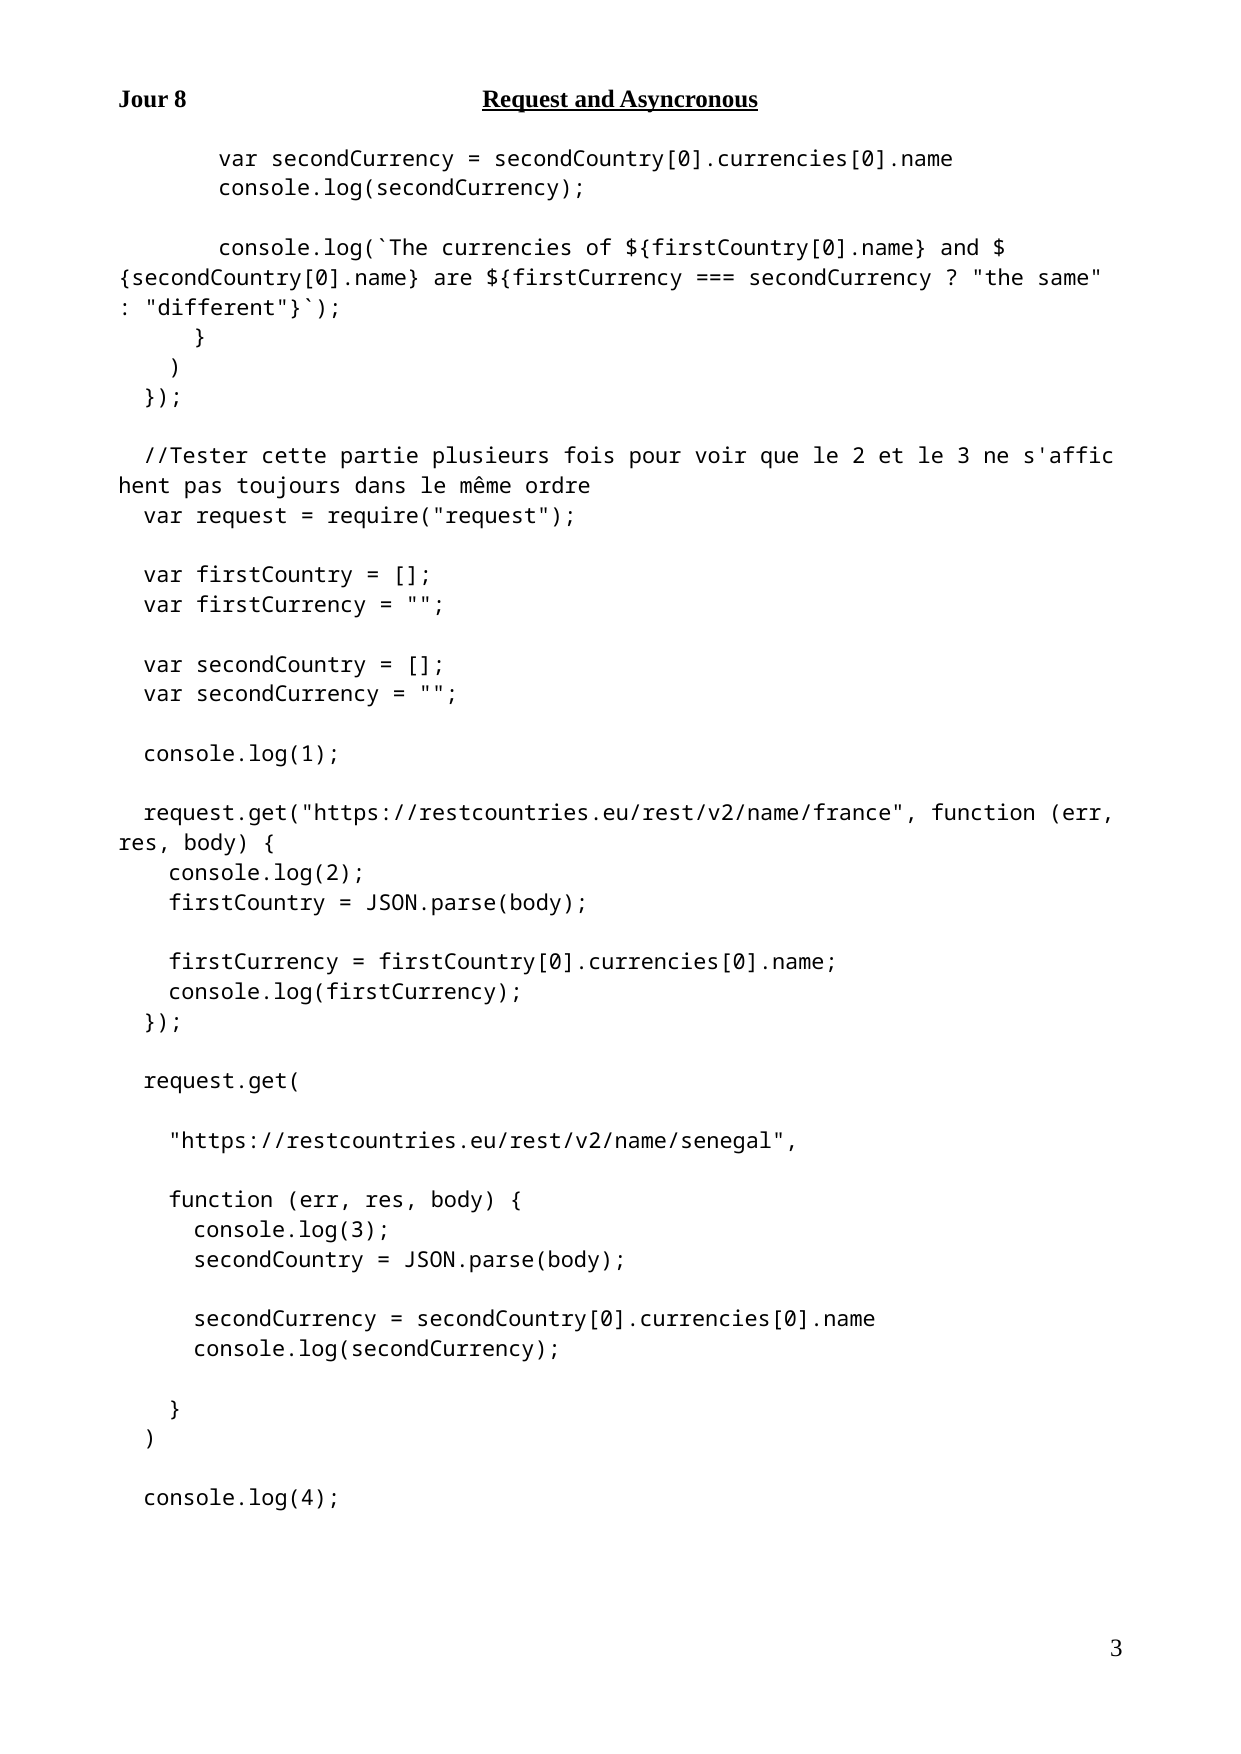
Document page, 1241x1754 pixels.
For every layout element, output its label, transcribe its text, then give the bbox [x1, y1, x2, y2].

text var secondCurrency = ""; [118, 678, 1122, 708]
text } [118, 1393, 1122, 1422]
text "https://restcountries.eu/rest/v2/name/senegal", [118, 1125, 1122, 1154]
text console.log(firstCurrency); [118, 976, 1122, 1006]
text var firstCountry = []; [118, 559, 1122, 589]
text console.log(3); [118, 1214, 1122, 1244]
text console.log(4); [118, 1482, 1122, 1512]
text } [118, 321, 1122, 351]
text ) [118, 351, 1122, 381]
text console.log(`The currencies of ${firstCountry[0].name} and ${secondCountry[0].name} are ${firstCurrency === secondCurrency ? "the same" : "different"}`); [118, 232, 1122, 321]
text secondCountry = JSON.parse(body); [118, 1244, 1122, 1274]
text }); [118, 381, 1122, 411]
text ) [118, 1422, 1122, 1452]
text var secondCountry = []; [118, 649, 1122, 678]
text console.log(2); [118, 857, 1122, 887]
text request.get("https://restcountries.eu/rest/v2/name/france", function (err, res, body) { [118, 797, 1122, 857]
text var firstCurrency = ""; [118, 589, 1122, 619]
text //Tester cette partie plusieurs fois pour voir que le 2 et le 3 ne s'affichent pas toujours dans le même ordre [118, 440, 1122, 500]
text request.get( [118, 1065, 1122, 1095]
text console.log(secondCurrency); [118, 172, 1122, 202]
text var secondCurrency = secondCountry[0].currencies[0].name [118, 143, 1122, 172]
text firstCurrency = firstCountry[0].currencies[0].name; [118, 946, 1122, 976]
text function (err, res, body) { [118, 1184, 1122, 1214]
text }); [118, 1006, 1122, 1036]
text console.log(1); [118, 738, 1122, 768]
text var request = require("request"); [118, 500, 1122, 530]
text console.log(secondCurrency); [118, 1333, 1122, 1363]
text secondCurrency = secondCountry[0].currencies[0].name [118, 1303, 1122, 1333]
text firstCountry = JSON.parse(body); [118, 887, 1122, 917]
